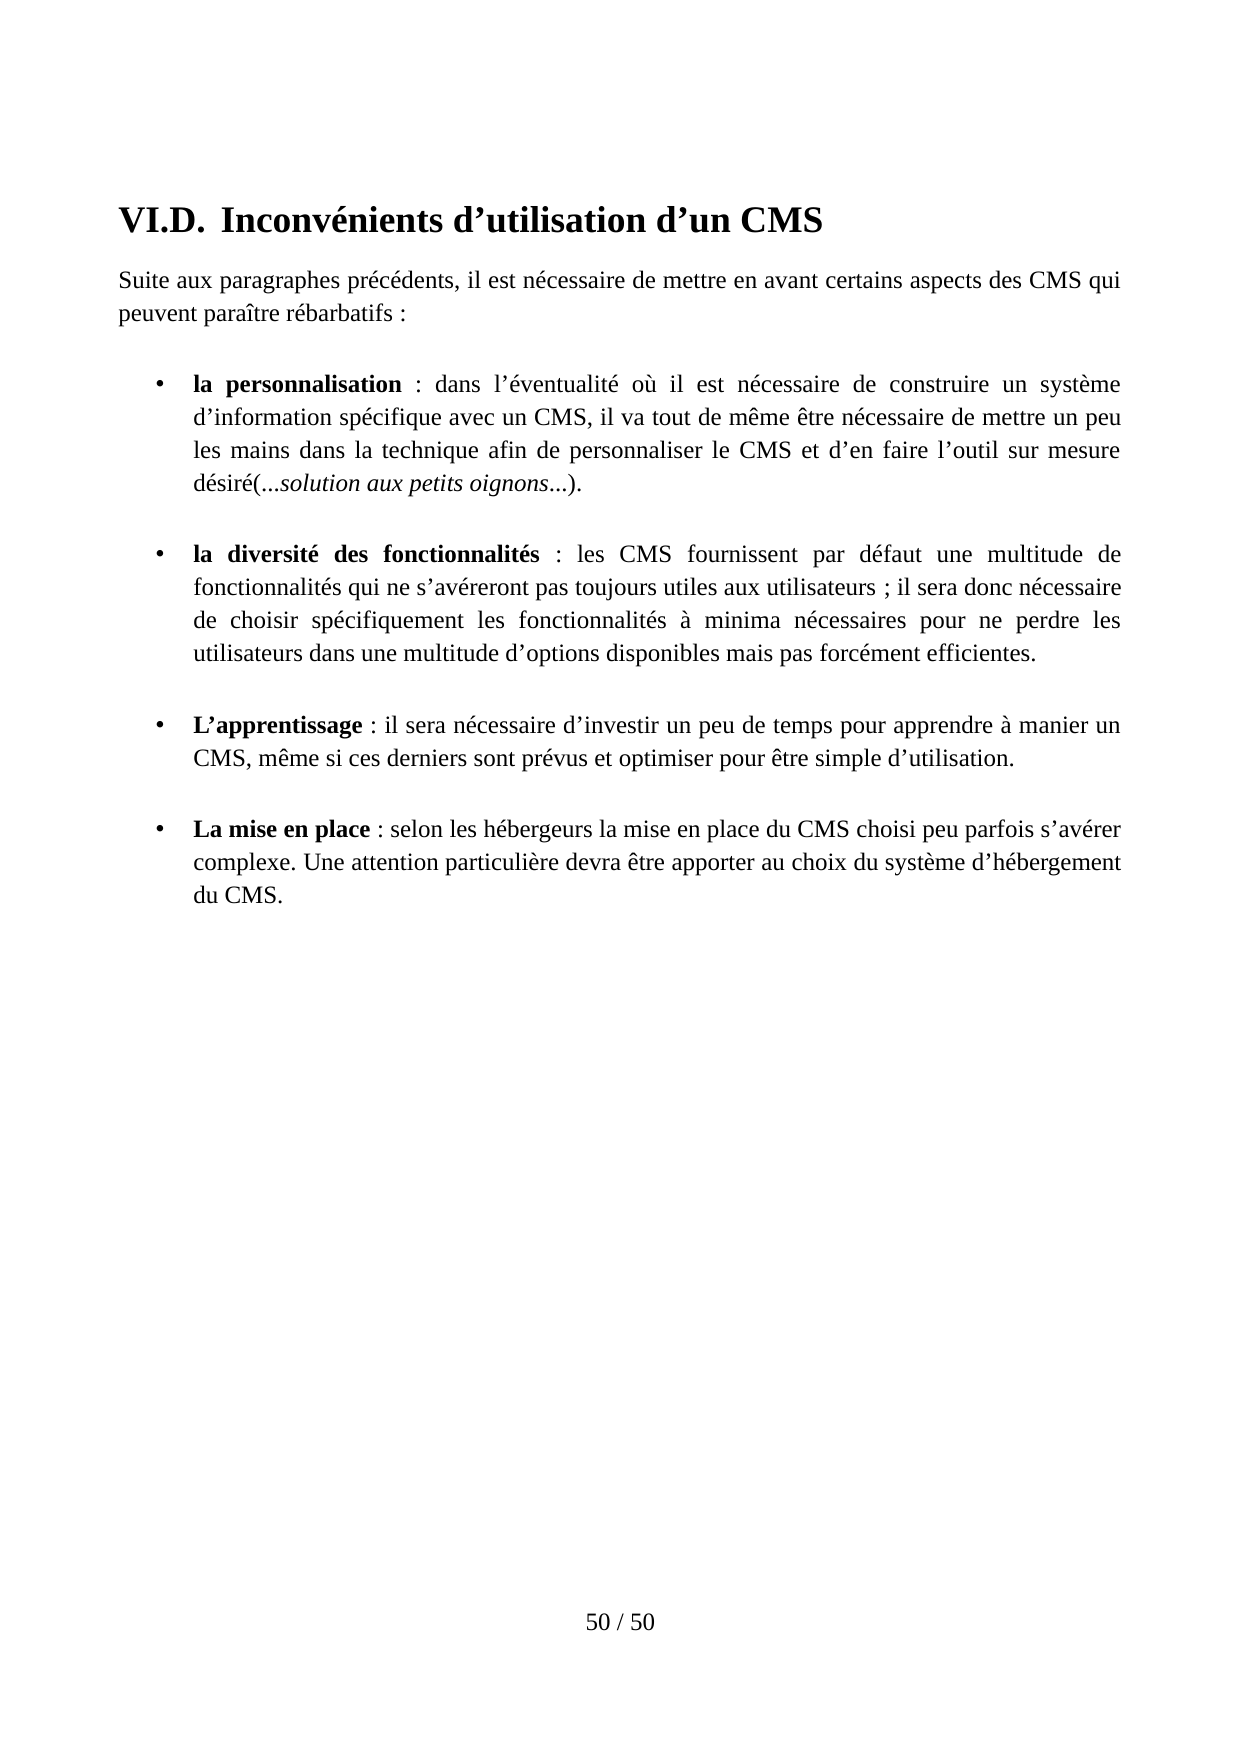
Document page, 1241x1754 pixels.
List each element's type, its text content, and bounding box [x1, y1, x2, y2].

list La mise en place : selon les hébergeurs la mise en place du CMS choisi peu parfois s’avérer complexe. Une attention particulière devra être apporter au choix du système d’hébergement du CMS. [156, 814, 1122, 909]
subtitle Inconvénients d’utilisation d’un CMS [118, 197, 1122, 240]
list L’apprentissage : il sera nécessaire d’investir un peu de temps pour apprendre à manier un CMS, même si ces derniers sont prévus et optimiser pour être simple d’utilisation. [156, 710, 1122, 772]
list la personnalisation : dans l’éventualité où il est nécessaire de construire un système d’information spécifique avec un CMS, il va tout de même être nécessaire de mettre un peu les mains dans la technique afin de personnaliser le CMS et d’en faire l’outil sur mesure désiré(...solution aux petits oignons...). [156, 369, 1122, 497]
list la diversité des fonctionnalités : les CMS fournissent par défaut une multitude de fonctionnalités qui ne s’avéreront pas toujours utiles aux utilisateurs ; il sera donc nécessaire de choisir spécifiquement les fonctionnalités à minima nécessaires pour ne perdre les utilisateurs dans une multitude d’options disponibles mais pas forcément efficientes. [156, 539, 1122, 667]
text Suite aux paragraphes précédents, il est nécessaire de mettre en avant certains aspects des CMS qui peuvent paraître rébarbatifs : [118, 265, 1122, 326]
